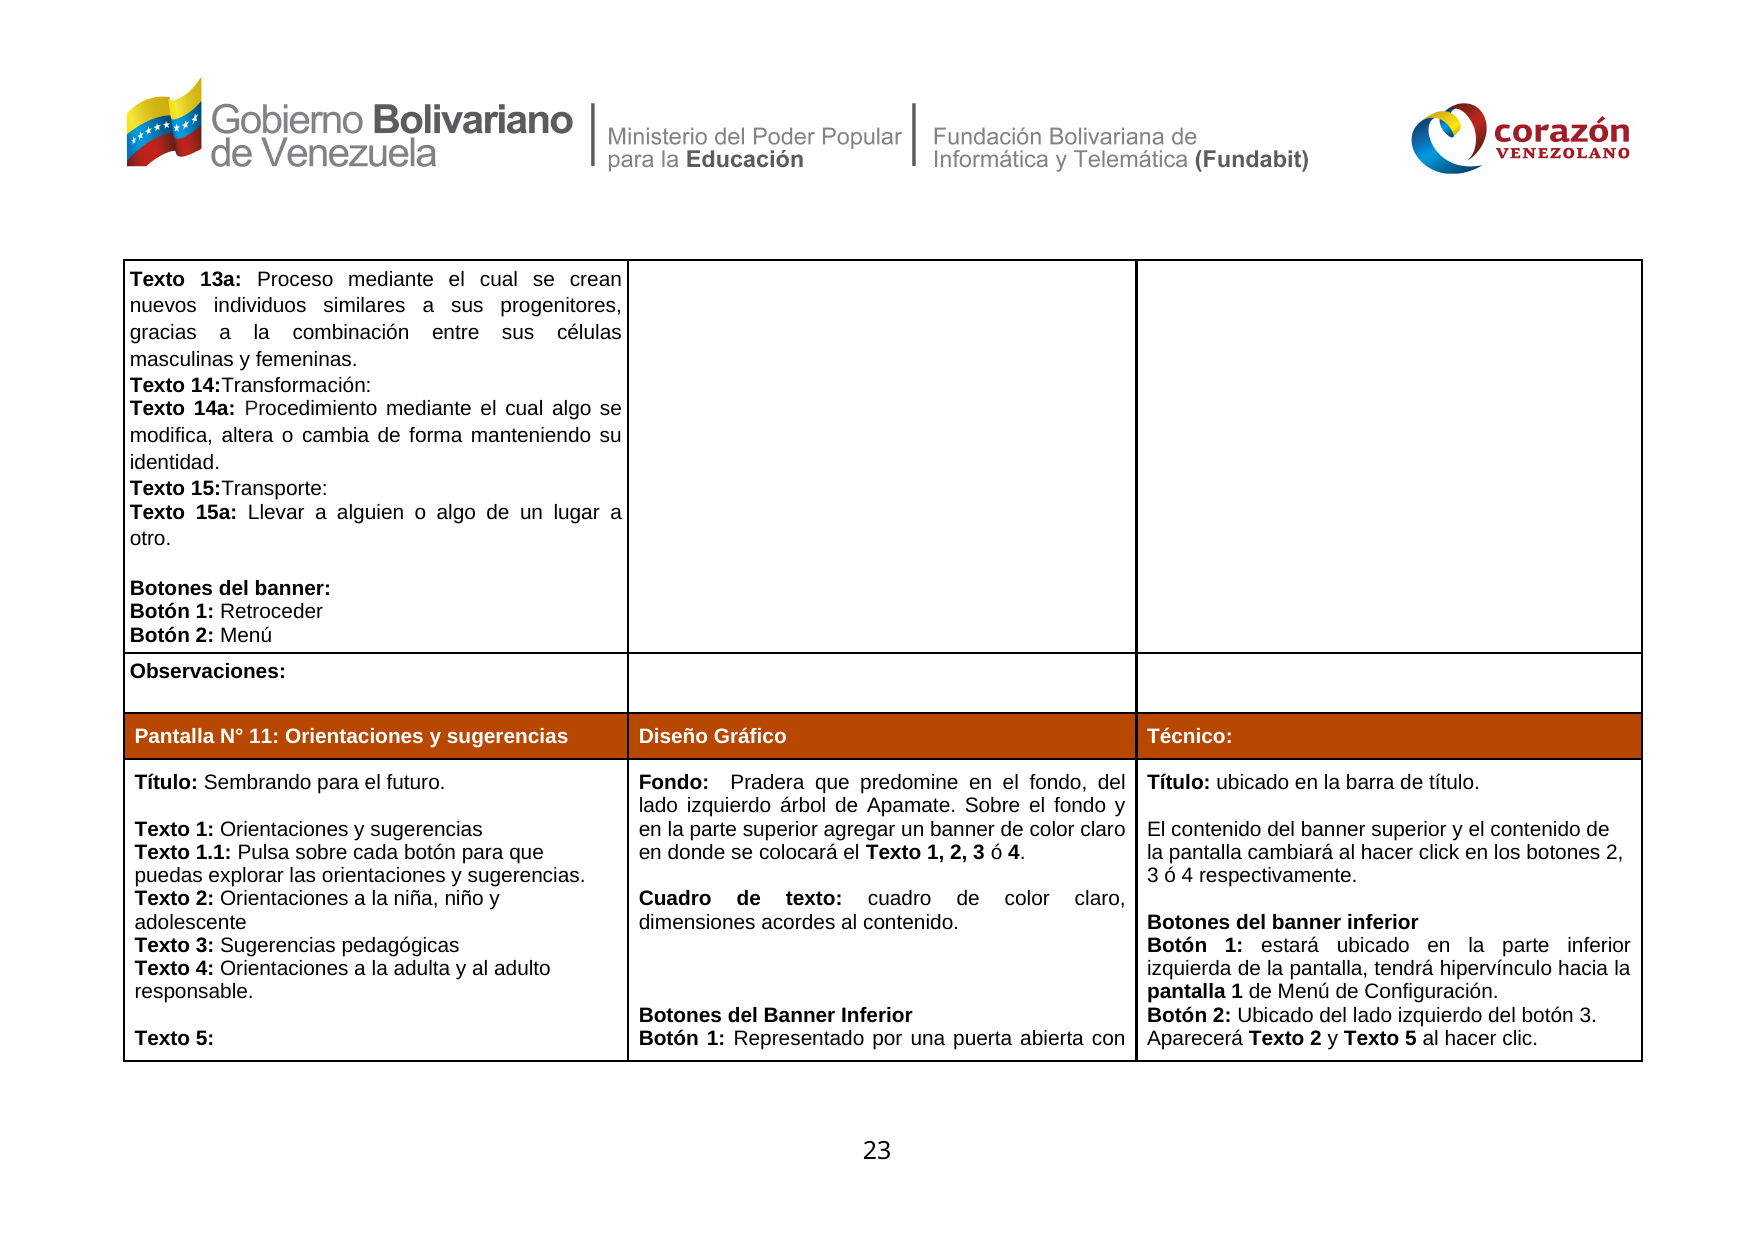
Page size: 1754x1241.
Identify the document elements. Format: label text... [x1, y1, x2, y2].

table_cell Técnico: [1138, 714, 1641, 758]
table_cell [629, 654, 1135, 712]
table_cell Observaciones: [125, 654, 627, 712]
table_cell Texto 13a: Proceso mediante el cual se crean nuevos individuos similares a sus progenitores, gracias a la combinación entre sus células masculinas y femeninas. Texto 14:Transformación: Texto 14a: Procedimiento mediante el cual algo se modifica, altera o cambia de forma manteniendo su identidad. Texto 15:Transporte: Texto 15a: Llevar a alguien o algo de un lugar a otro. Botones del banner: Botón 1: Retroceder Botón 2: Menú [125, 261, 627, 652]
table_cell Título: ubicado en la barra de título. El contenido del banner superior y el contenido de la pantalla cambiará al hacer click en los botones 2, 3 ó 4 respectivamente. Botones del banner inferior Botón 1: estará ubicado en la parte inferior izquierda de la pantalla, tendrá hipervínculo hacia la pantalla 1 de Menú de Configuración. Botón 2: Ubicado del lado izquierdo del botón 3. Aparecerá Texto 2 y Texto 5 al hacer clic. [1138, 760, 1641, 1060]
table_cell [1138, 654, 1641, 712]
table_cell [629, 261, 1135, 652]
table_cell Fondo: Pradera que predomine en el fondo, del lado izquierdo árbol de Apamate. Sobre el fondo y en la parte superior agregar un banner de color claro en donde se colocará el Texto 1, 2, 3 ó 4. Cuadro de texto: cuadro de color claro, dimensiones acordes al contenido. Botones del Banner Inferior Botón 1: Representado por una puerta abierta con [629, 760, 1135, 1060]
table_cell Pantalla N° 11: Orientaciones y sugerencias [125, 714, 627, 758]
table_cell [1138, 261, 1641, 652]
picture [118, 73, 1636, 177]
table_cell Título: Sembrando para el futuro. Texto 1: Orientaciones y sugerencias Texto 1.1: Pulsa sobre cada botón para que puedas explorar las orientaciones y sugerencias. Texto 2: Orientaciones a la niña, niño y adolescente Texto 3: Sugerencias pedagógicas Texto 4: Orientaciones a la adulta y al adulto responsable. Texto 5: Socializa con tus compañeras y compañeros las experiencias sobre las actividades desarrolladas en tu hogar en beneficio del cuidado de las áreas verdes Realiza con la ayuda de la o el docente actividades de clasificación de las plantas, tomando en cuenta su tipo de reproducción Elabora germinadores que posteriormente favorezcan a la comunidad Texto 5.1: Ahora, utiliza las teclas de dirección y explora las siguientes orientaciones o sugerencias. Texto 6: Propicia el trabajo en equipo para fortalecer el intercambio de experiencias en cuanto a la clasificación de las plantas Promueve actividades para que las y los estudiantes experimenten y practiquen la siembra de plantas Promueve la recuperación de áreas verdes que impulsen a la conservación del ambiente Impulsa a la niña y al niño a familiarizarse con la diversidad funcional auditiva y visual invitándolos a explorar este recurso en sus distintas modalidades Texto 6.1: Ahora, utiliza las teclas de dirección y explora las siguientes orientaciones o sugerencias. Texto 7: Desarrolla el conocimiento de las plantas, su reproducción y cuidado en el hogar Contribuye en la recuperación de áreas verdes en tu comunidad Realiza campañas de concienciación para la conservación de las áreas verdes de tu comunidad Texto 7.1: Fin de contenido. Regresa al menú. Botones del banner inferior Botón 1: Regresar Botón 2: Orientaciones a la niña, niño y adolescente Botón 3: Sugerencias pedagógicas Botón 4: Orientaciones a la adulta y al adulto responsable. [125, 760, 627, 1060]
table_cell Diseño Gráfico [629, 714, 1135, 758]
